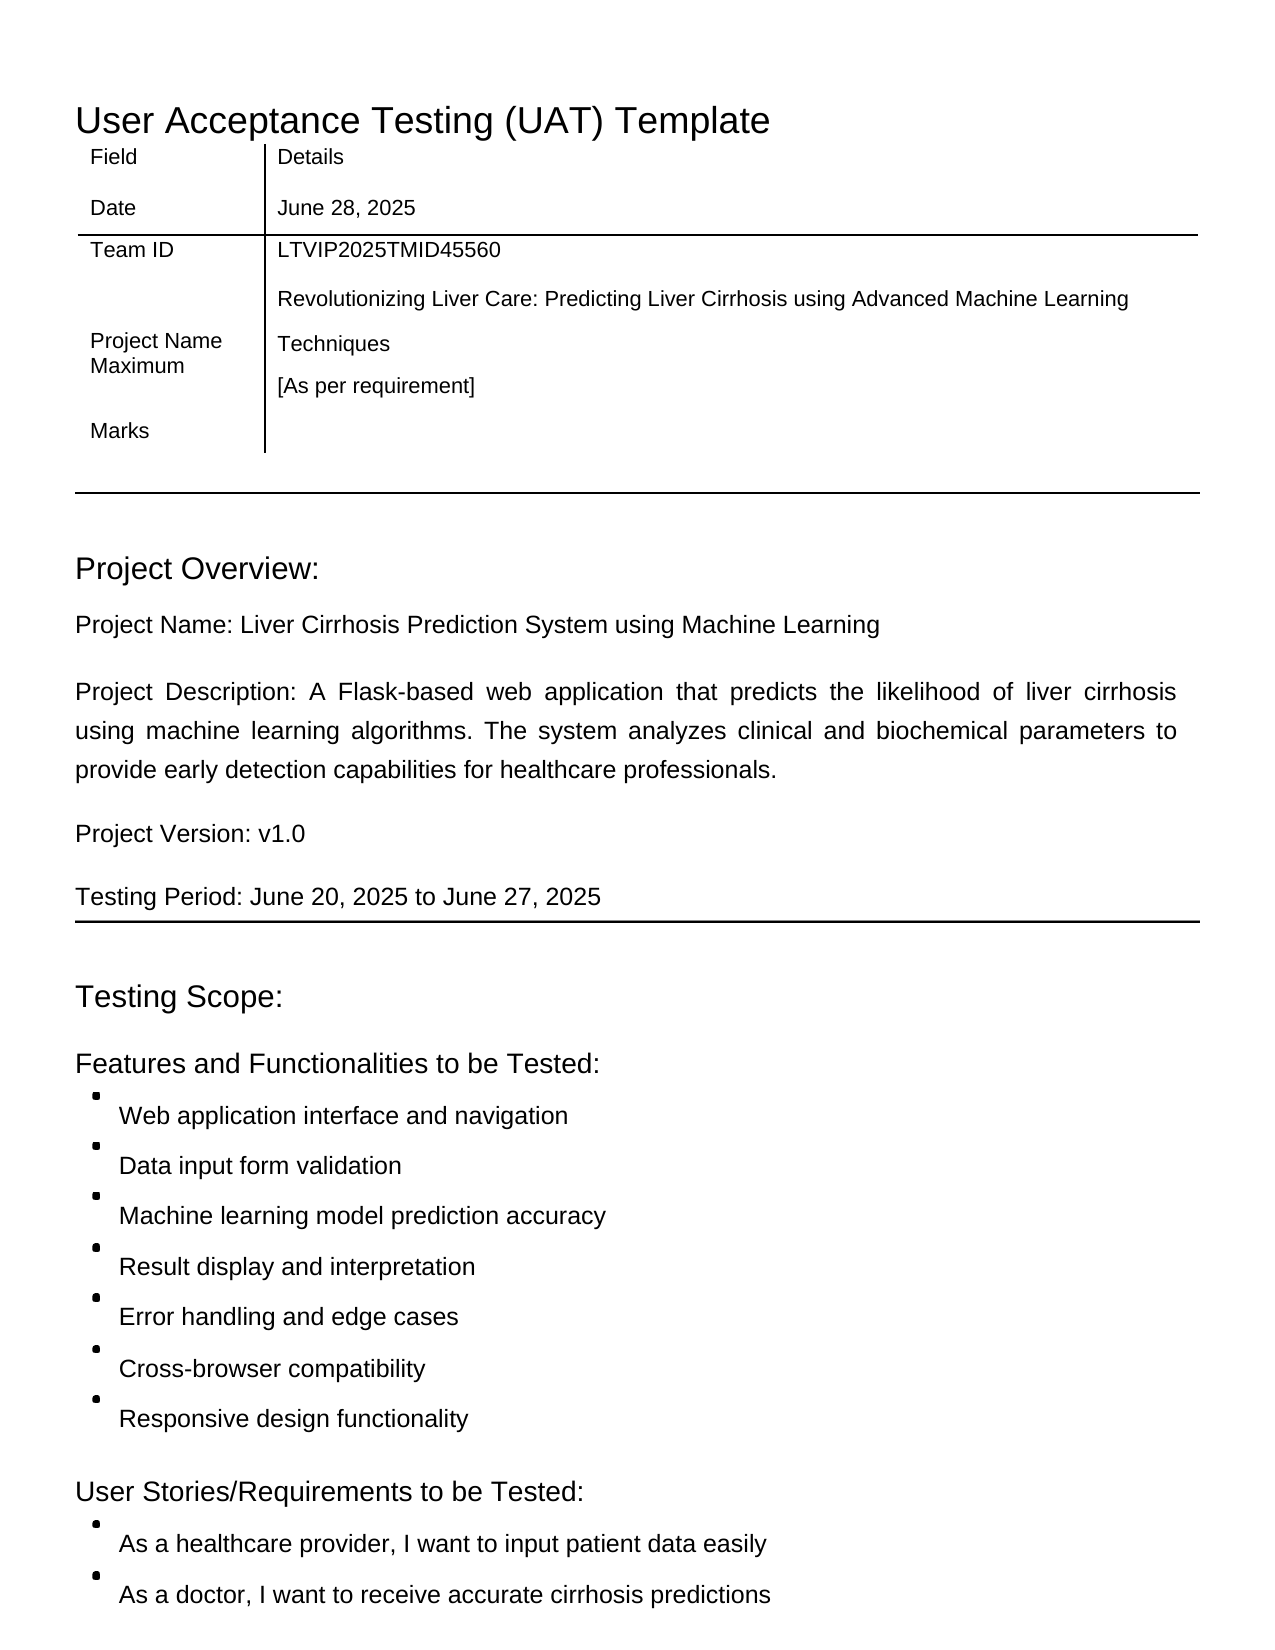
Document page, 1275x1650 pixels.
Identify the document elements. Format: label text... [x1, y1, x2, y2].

text Project Description: A Flask-based web application that predicts the likelihood of liver cirrhosis using machine learning algorithms. The system analyzes clinical and biochemical parameters to provide early detection capabilities for healthcare professionals. [75, 677, 1179, 784]
text Error handling and edge cases [119, 1302, 1225, 1331]
table_cell [78, 453, 264, 468]
picture [92, 1571, 100, 1580]
table_cell June 28, 2025 [266, 195, 1198, 234]
table_cell [1200, 468, 1225, 492]
table_cell [50, 144, 75, 195]
table_cell Revolutionizing Liver Care: Predicting Liver Cirrhosis using Advanced Machine Learning [266, 285, 1225, 331]
table_cell [78, 468, 264, 492]
text Testing Period: June 20, 2025 to June 27, 2025 [75, 882, 1225, 911]
text Testing Scope: [75, 978, 1225, 1014]
table_cell [1200, 453, 1225, 468]
table_cell Details [266, 144, 1198, 195]
text User Stories/Requirements to be Tested: [75, 1475, 1225, 1508]
table_cell [266, 453, 1198, 468]
table_cell [1200, 234, 1225, 285]
table_cell [50, 373, 75, 418]
table_cell [1200, 195, 1225, 234]
table_cell [1200, 331, 1225, 353]
table_cell [1200, 439, 1225, 453]
table_cell [50, 353, 75, 373]
table_cell [78, 285, 264, 331]
table_header [50, 99, 75, 144]
picture [92, 1345, 100, 1353]
text Features and Functionalities to be Tested: [75, 1047, 1225, 1079]
table_cell [50, 331, 75, 353]
table_cell Project Name [78, 331, 264, 353]
picture [92, 1395, 100, 1403]
table_cell [1200, 353, 1225, 373]
table_cell [266, 439, 1198, 453]
table_cell [1200, 144, 1225, 195]
picture [92, 1192, 100, 1200]
table_cell Techniques [266, 331, 1198, 373]
table_header User Acceptance Testing (UAT) Template [75, 99, 1225, 144]
table_cell Marks [78, 418, 264, 453]
text Cross-browser compatibility [119, 1354, 1225, 1382]
text Data input form validation [119, 1151, 1225, 1179]
text Result display and interpretation [119, 1252, 1225, 1281]
picture [92, 1520, 100, 1528]
table_cell [50, 468, 75, 492]
text As a doctor, I want to receive accurate cirrhosis predictions [119, 1580, 1225, 1609]
table_cell [As per requirement] [266, 373, 1225, 438]
picture [92, 1293, 100, 1302]
text Project Version: v1.0 [75, 819, 1225, 848]
table_cell Maximum [78, 353, 264, 418]
text As a healthcare provider, I want to input patient data easily [119, 1529, 1225, 1558]
picture [92, 1092, 100, 1100]
table_cell Field [78, 144, 264, 195]
table_cell Team ID [78, 236, 264, 285]
table_cell LTVIP2025TMID45560 [266, 236, 1198, 285]
picture [92, 1142, 100, 1150]
picture [92, 1243, 100, 1252]
table_cell [265, 468, 1198, 492]
table_cell Date [78, 195, 264, 234]
text Web application interface and navigation [119, 1101, 1225, 1129]
table_cell [50, 418, 75, 438]
table_cell [50, 195, 75, 234]
text Project Overview: [75, 550, 1225, 586]
table_cell [50, 453, 75, 468]
text Machine learning model prediction accuracy [119, 1201, 1225, 1229]
text Responsive design functionality [119, 1404, 1225, 1432]
table_cell [50, 439, 75, 453]
table_cell [50, 234, 75, 285]
table_cell [50, 285, 75, 331]
text Project Name: Liver Cirrhosis Prediction System using Machine Learning [75, 610, 1225, 639]
